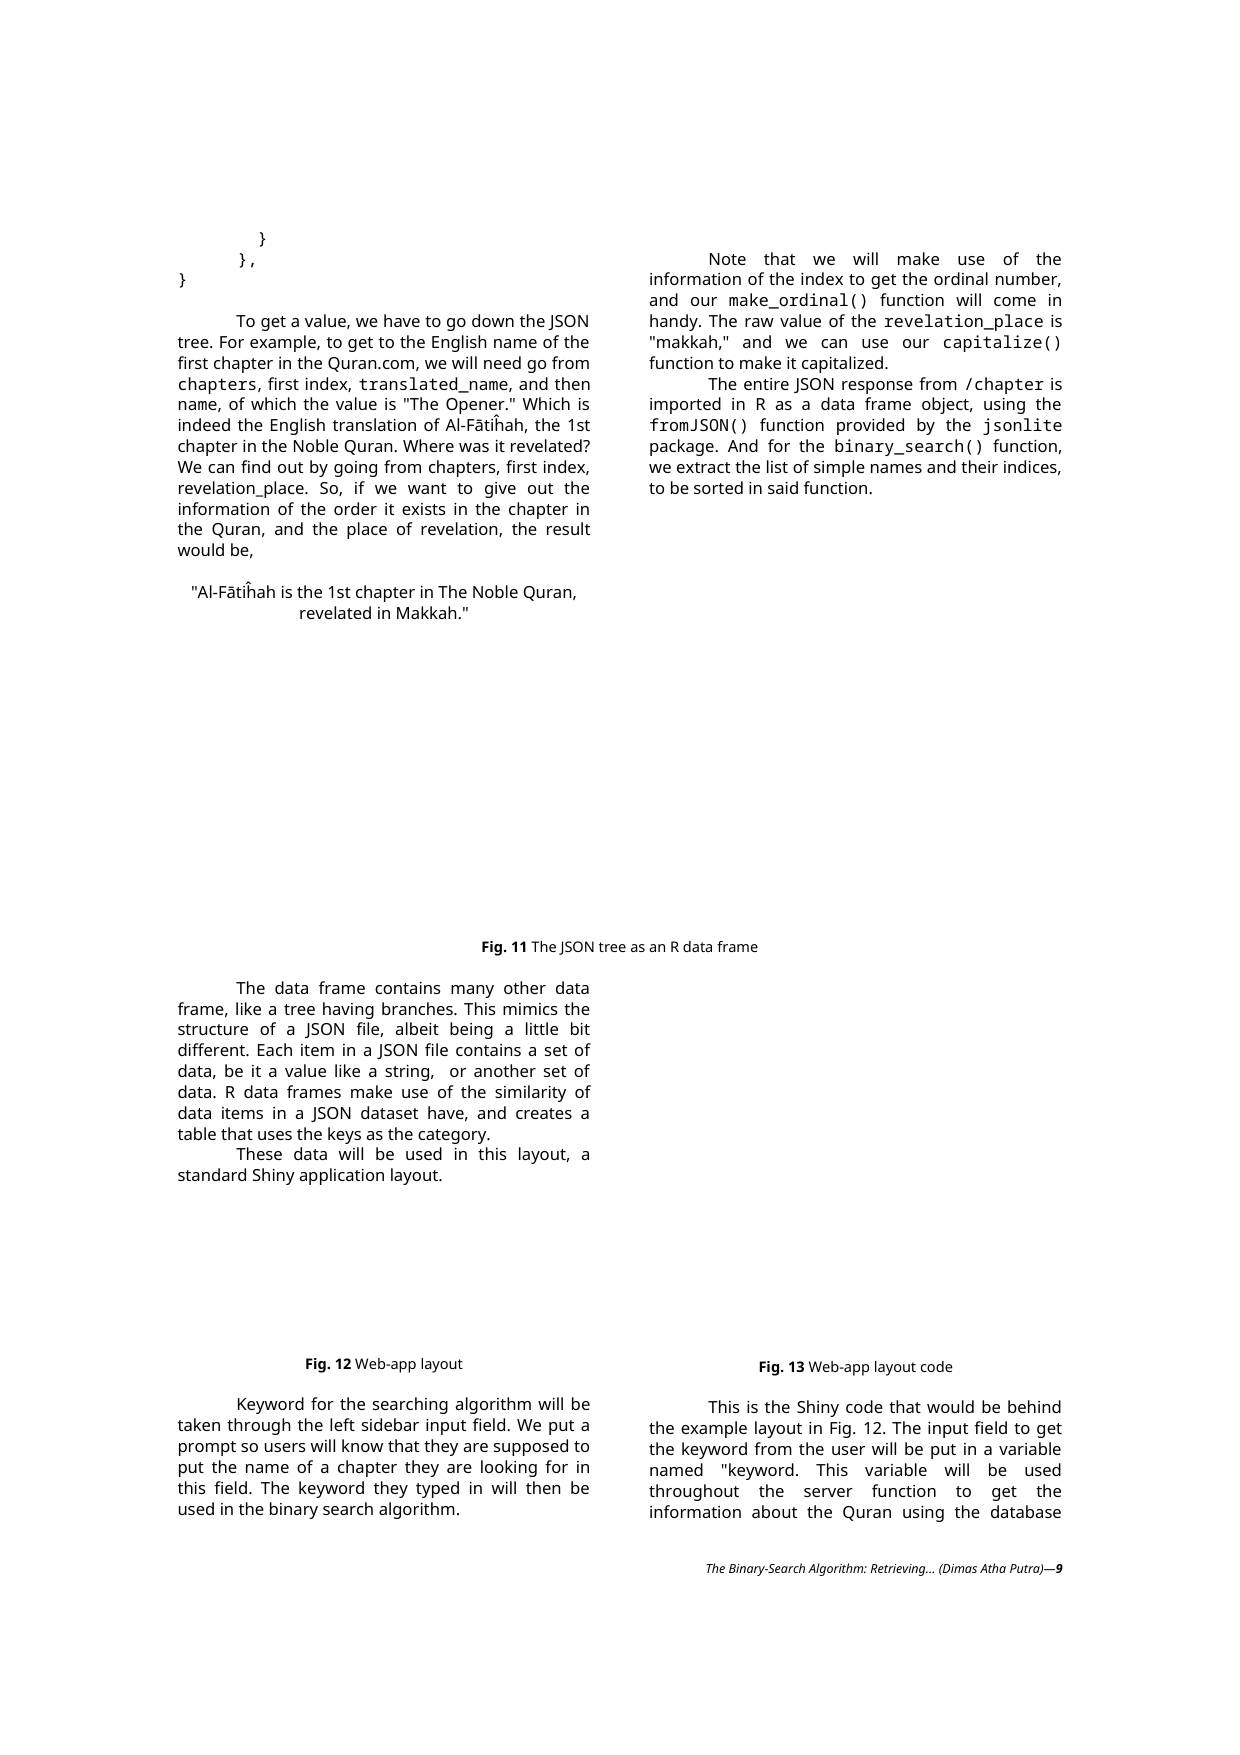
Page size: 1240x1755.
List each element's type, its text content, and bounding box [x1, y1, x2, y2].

text Fig. 12 Web-app layout [177, 1352, 591, 1373]
text Fig. 13 Web-app layout code [649, 1356, 1062, 1376]
text The data frame contains many other data frame, like a tree having branches. This mimics the structure of a JSON file, albeit being a little bit different. Each item in a JSON file contains a set of data, be it a value like a string, or another set of data. R data frames make use of the similarity of data items in a JSON dataset have, and creates a table that uses the keys as the category. [177, 977, 591, 1144]
text The entire JSON response from /chapter is imported in R as a data frame object, using the fromJSON() function provided by the jsonlite package. And for the binary_search() function, we extract the list of simple names and their indices, to be sorted in said function. [649, 373, 1062, 498]
text These data will be used in this layout, a standard Shiny application layout. [177, 1144, 591, 1186]
text Fig. 11 The JSON tree as an R data frame [177, 936, 1062, 957]
text Keyword for the searching algorithm will be taken through the left sidebar input field. We put a prompt so users will know that they are supposed to put the name of a chapter they are looking for in this field. The keyword they typed in will then be used in the binary search algorithm. [177, 1394, 591, 1519]
text Note that we will make use of the information of the index to get the ordinal number, and our make_ordinal() function will come in handy. The raw value of the revelation_place is "makkah," and we can use our capitalize() function to make it capitalized. [649, 248, 1062, 373]
text } [177, 227, 591, 248]
text "Al-Fātiĥah is the 1st chapter in The Noble Quran, revelated in Makkah." [177, 582, 591, 623]
text }, [177, 248, 591, 269]
text } [177, 269, 591, 290]
text To get a value, we have to go down the JSON tree. For example, to get to the English name of the first chapter in the Quran.com, we will need go from chapters, first index, translated_name, and then name, of which the value is "The Opener." Which is indeed the English translation of Al-Fātiĥah, the 1st chapter in the Noble Quran. Where was it revelated? We can find out by going from chapters, first index, revelation_place. So, if we want to give out the information of the order it exists in the chapter in the Quran, and the place of revelation, the result would be, [177, 311, 591, 561]
text This is the Shiny code that would be behind the example layout in Fig. 12. The input field to get the keyword from the user will be put in a variable named "keyword. This variable will be used throughout the server function to get the information about the Quran using the database [649, 1397, 1062, 1522]
